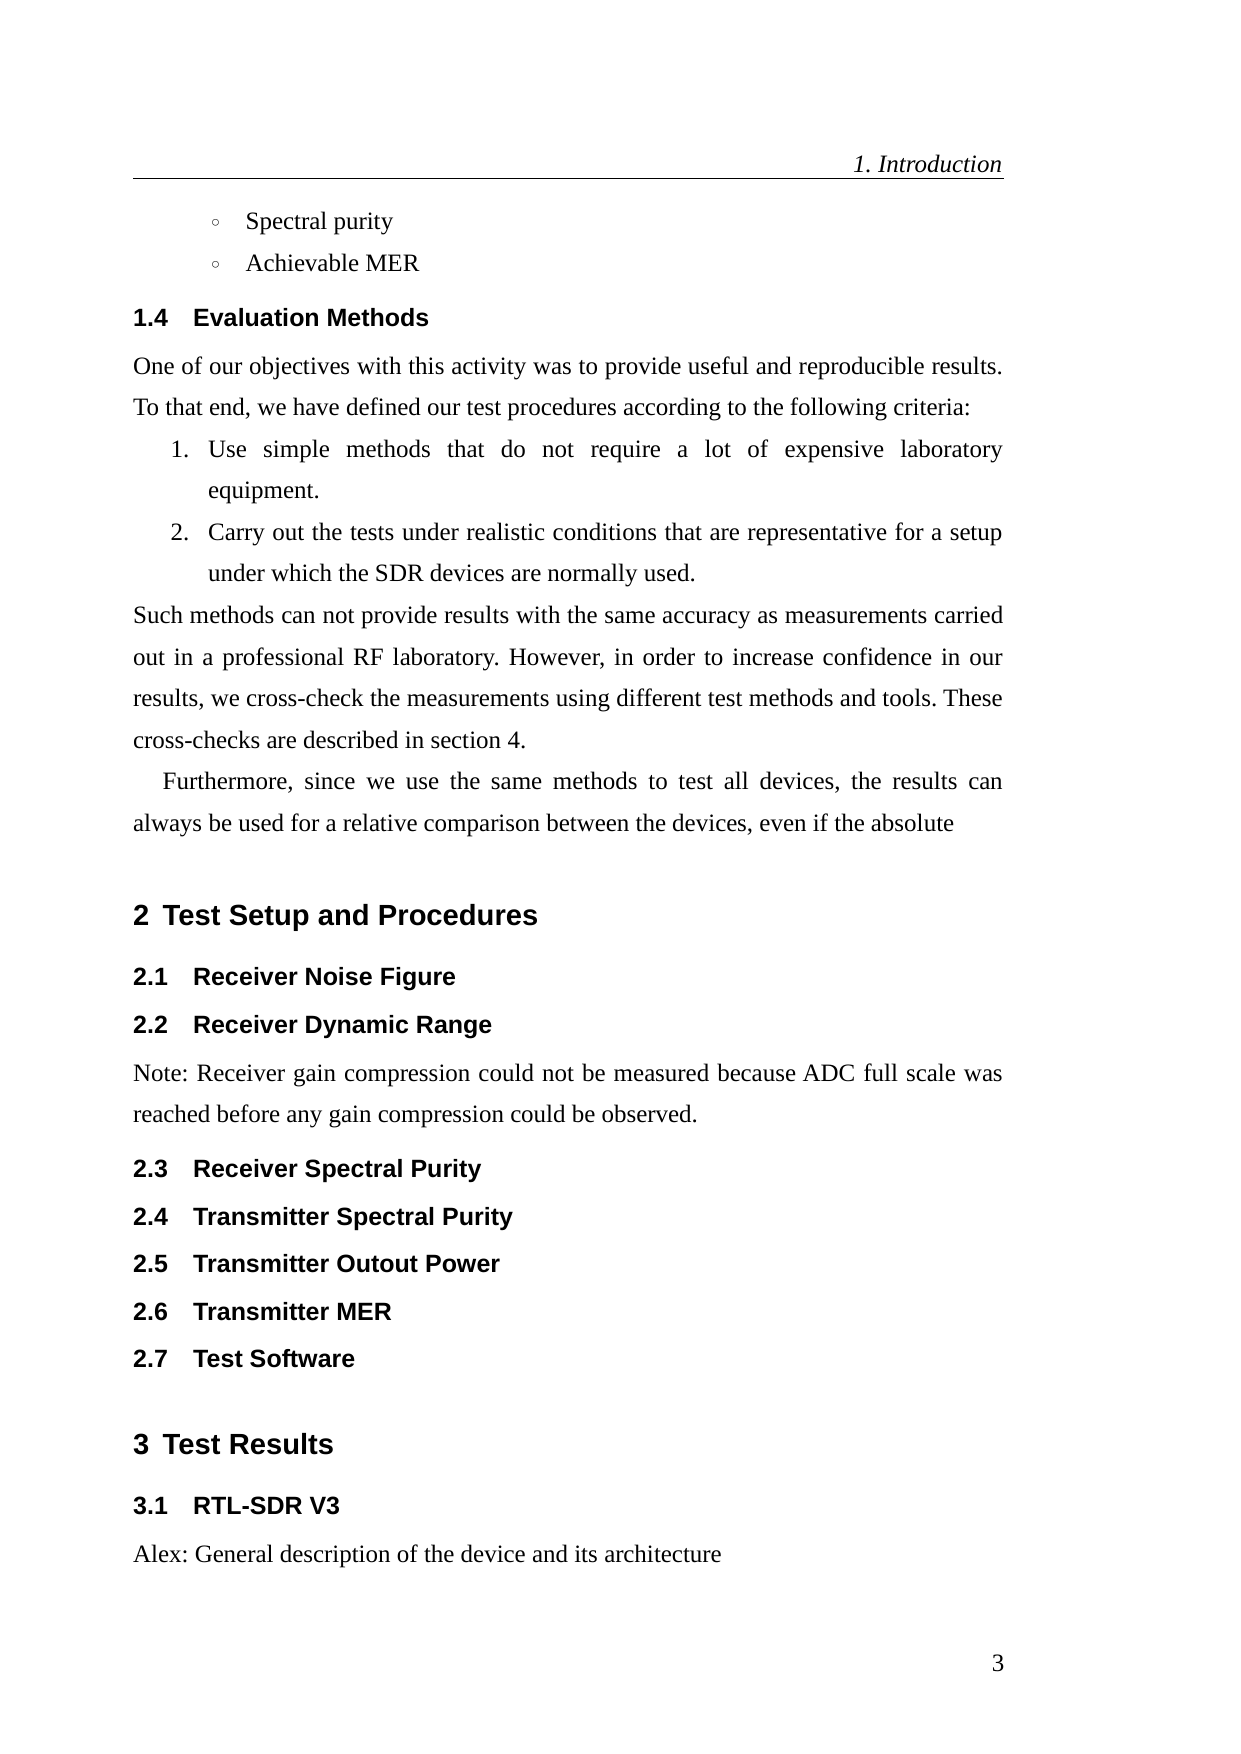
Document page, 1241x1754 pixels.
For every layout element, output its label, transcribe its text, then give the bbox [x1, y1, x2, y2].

text One of our objectives with this activity was to provide useful and reproducible results. To that end, we have defined our test procedures according to the following criteria: [133, 352, 1004, 421]
subtitle Test Setup and Procedures [133, 899, 1004, 932]
subtitle RTL-SDR V3 [133, 1492, 1004, 1520]
text Note: Receiver gain compression could not be measured because ADC full scale was reached before any gain compression could be observed. [133, 1059, 1004, 1128]
subtitle Transmitter Spectral Purity [133, 1202, 1004, 1231]
subtitle Receiver Spectral Purity [133, 1155, 1004, 1183]
text Alex: General description of the device and its architecture [133, 1540, 1004, 1568]
list Spectral purity [208, 207, 1004, 235]
subtitle Test Results [133, 1428, 1004, 1461]
subtitle Transmitter Outout Power [133, 1250, 1004, 1278]
list Achievable MER [208, 249, 1004, 277]
text Such methods can not provide results with the same accuracy as measurements carried out in a professional RF laboratory. However, in order to increase confidence in our results, we cross-check the measurements using different test methods and tools. These cross-checks are described in section 4. [133, 601, 1004, 753]
list Use simple methods that do not require a lot of expensive laboratory equipment. [170, 435, 1004, 504]
subtitle Evaluation Methods [133, 303, 1004, 331]
list Carry out the tests under realistic conditions that are representative for a setup under which the SDR devices are normally used. [170, 518, 1004, 587]
subtitle Receiver Dynamic Range [133, 1011, 1004, 1038]
subtitle Receiver Noise Figure [133, 963, 1004, 991]
text Furthermore, since we use the same methods to test all devices, the results can always be used for a relative comparison between the devices, even if the absolute [133, 767, 1004, 837]
subtitle Transmitter MER [133, 1297, 1004, 1326]
subtitle Test Software [133, 1345, 1004, 1373]
